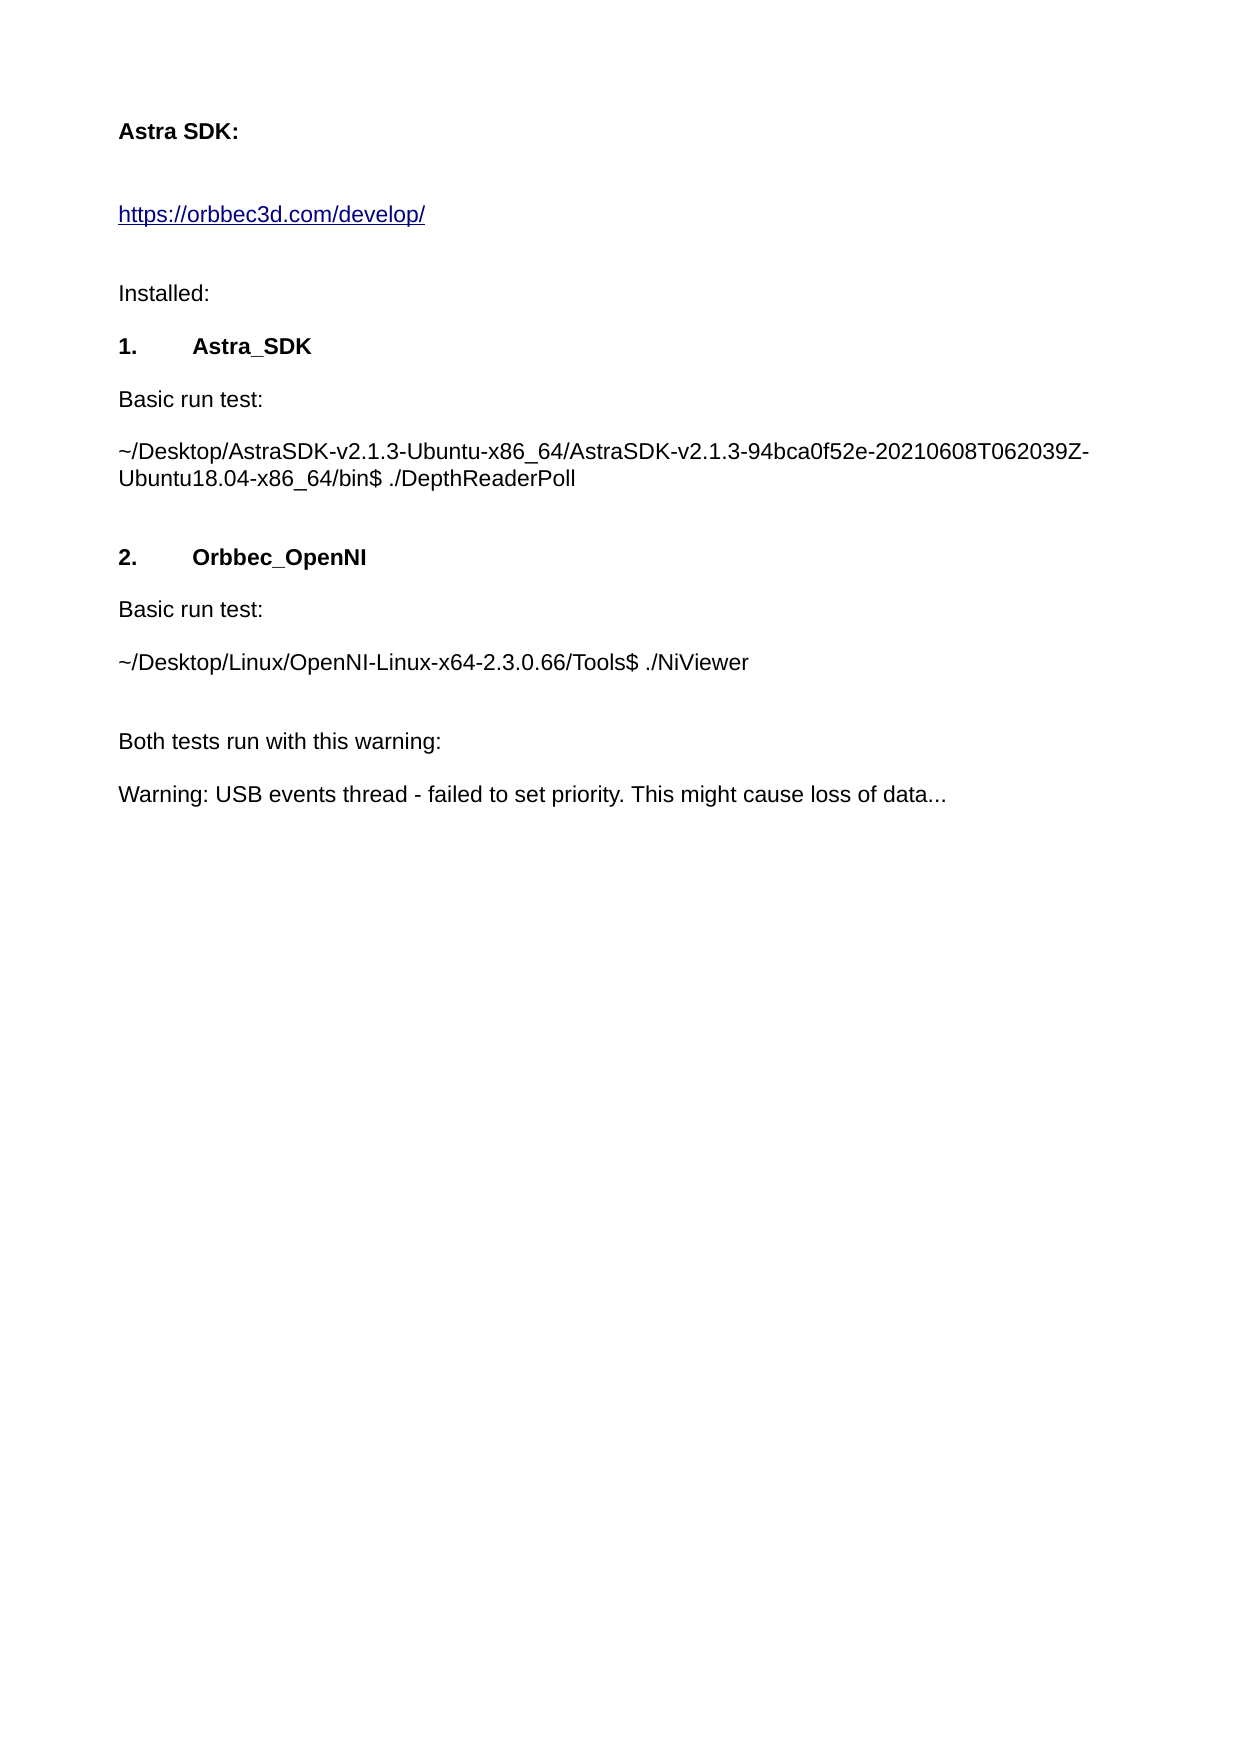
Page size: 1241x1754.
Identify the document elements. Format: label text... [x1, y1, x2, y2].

text Astra SDK: [118, 118, 1122, 144]
text ~/Desktop/AstraSDK-v2.1.3-Ubuntu-x86_64/AstraSDK-v2.1.3-94bca0f52e-20210608T062039Z-Ubuntu18.04-x86_64/bin$ ./DepthReaderPoll [118, 438, 1122, 491]
text Basic run test: [118, 596, 1122, 623]
text 2. Orbbec_OpenNI [118, 544, 1122, 570]
text Both tests run with this warning: [118, 728, 1122, 754]
text 1. Astra_SDK [118, 333, 1122, 359]
text ~/Desktop/Linux/OpenNI-Linux-x64-2.3.0.66/Tools$ ./NiViewer [118, 649, 1122, 676]
text Installed: [118, 280, 1122, 307]
text https://orbbec3d.com/develop/ [118, 201, 1122, 227]
text Warning: USB events thread - failed to set priority. This might cause loss of data... [118, 781, 1122, 807]
text Basic run test: [118, 386, 1122, 412]
